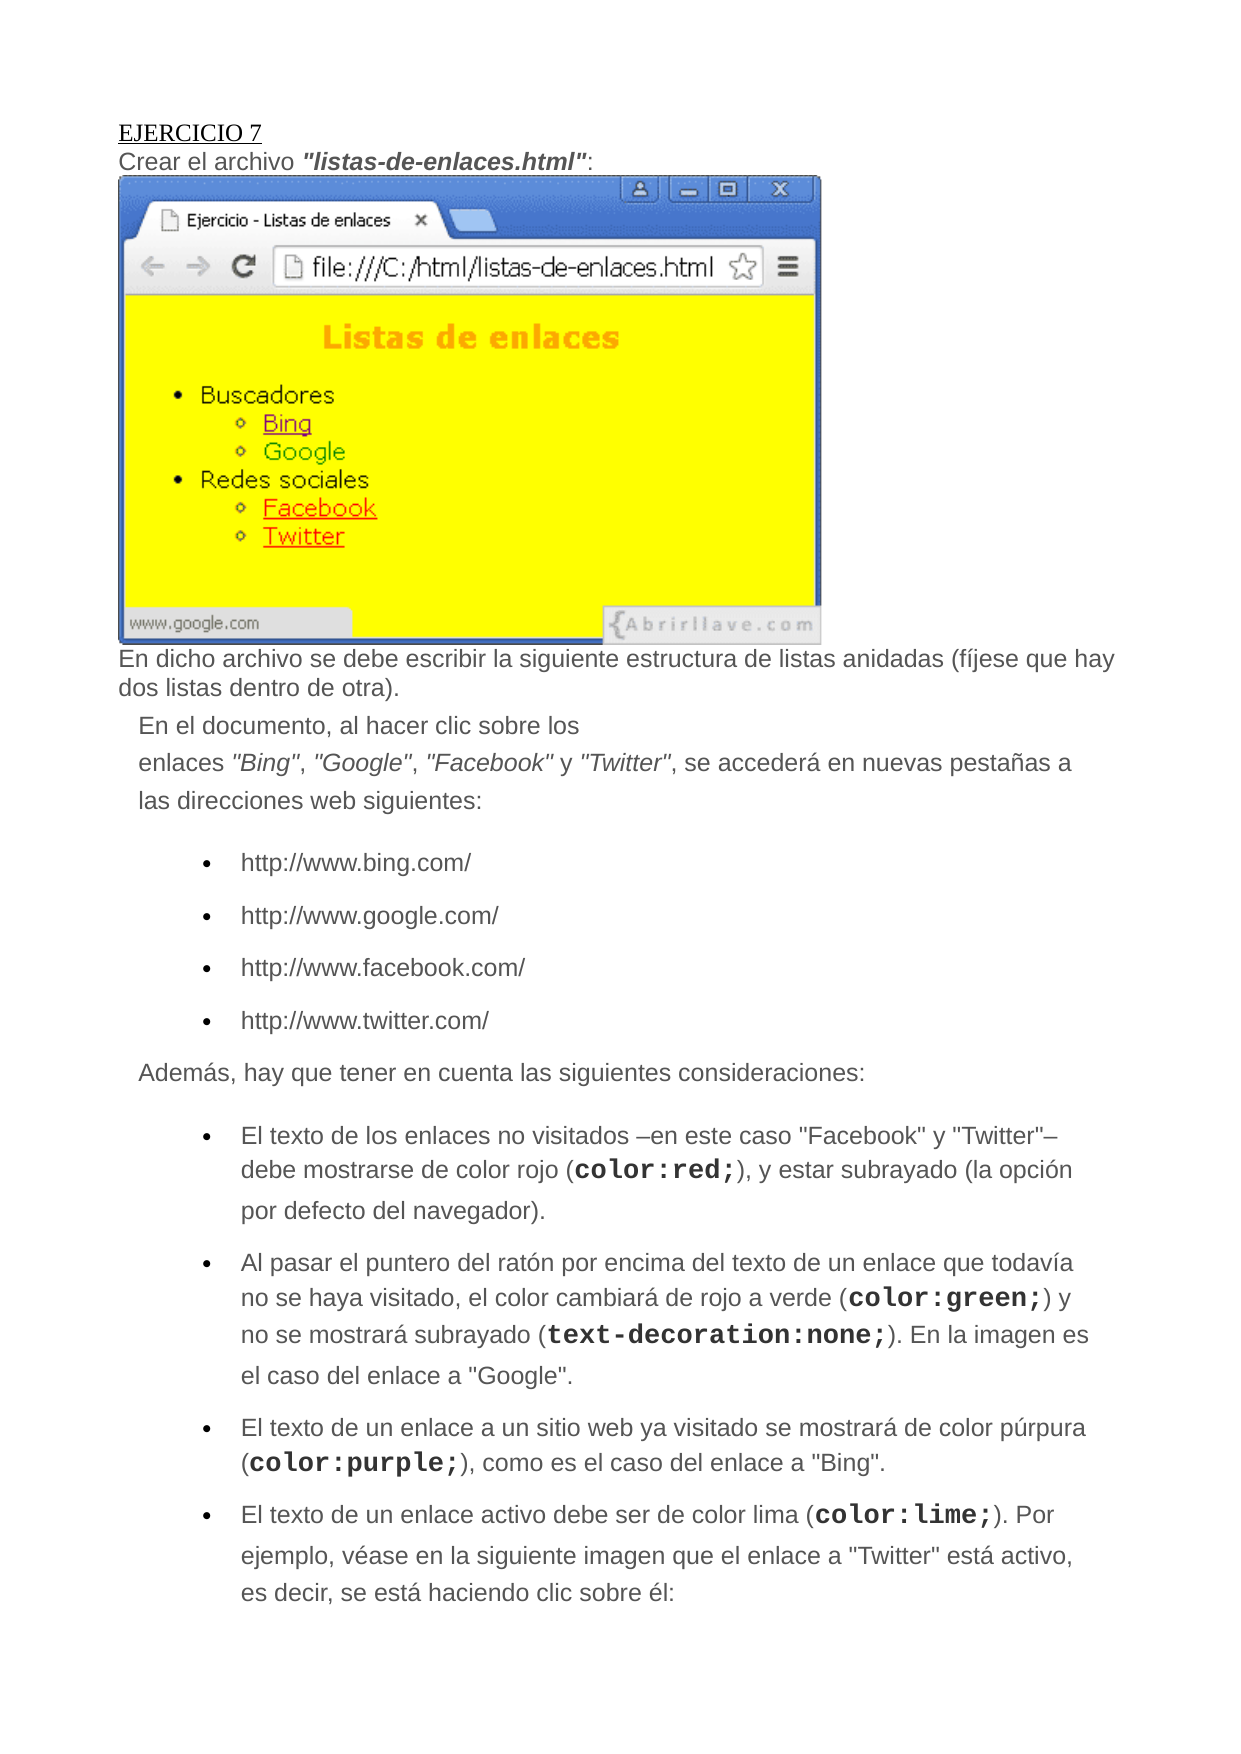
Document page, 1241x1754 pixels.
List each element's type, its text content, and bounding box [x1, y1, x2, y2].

text En dicho archivo se debe escribir la siguiente estructura de listas anidadas (fíjese que hay dos listas dentro de otra). [118, 644, 1122, 702]
list Al pasar el puntero del ratón por encima del texto de un enlace que todavía no se haya visitado, el color cambiará de rojo a verde (color:green;) y no se mostrará subrayado (text-decoration:none;). En la imagen es el caso del enlace a "Google". [203, 1239, 1097, 1389]
text En el documento, al hacer clic sobre los enlaces "Bing", "Google", "Facebook" y "Twitter", se accederá en nuevas pestañas a las direcciones web siguientes: [138, 702, 1102, 814]
text Además, hay que tener en cuenta las siguientes consideraciones: [138, 1049, 1102, 1087]
list El texto de los enlaces no visitados –en este caso "Facebook" y "Twitter"– debe mostrarse de color rojo (color:red;), y estar subrayado (la opción por defecto del navegador). [203, 1112, 1097, 1224]
list El texto de un enlace activo debe ser de color lima (color:lime;). Por ejemplo, véase en la siguiente imagen que el enlace a "Twitter" está activo, es decir, se está haciendo clic sobre él: [203, 1494, 1097, 1607]
list http://www.facebook.com/ [203, 944, 1097, 982]
list http://www.twitter.com/ [203, 997, 1097, 1034]
picture [118, 175, 822, 645]
list http://www.google.com/ [203, 892, 1097, 929]
list El texto de un enlace a un sitio web ya visitado se mostrará de color púrpura (color:purple;), como es el caso del enlace a "Bing". [203, 1404, 1097, 1479]
list http://www.bing.com/ [203, 839, 1097, 877]
text Crear el archivo "listas-de-enlaces.html": [118, 147, 1122, 176]
text EJERCICIO 7 [118, 118, 1122, 147]
